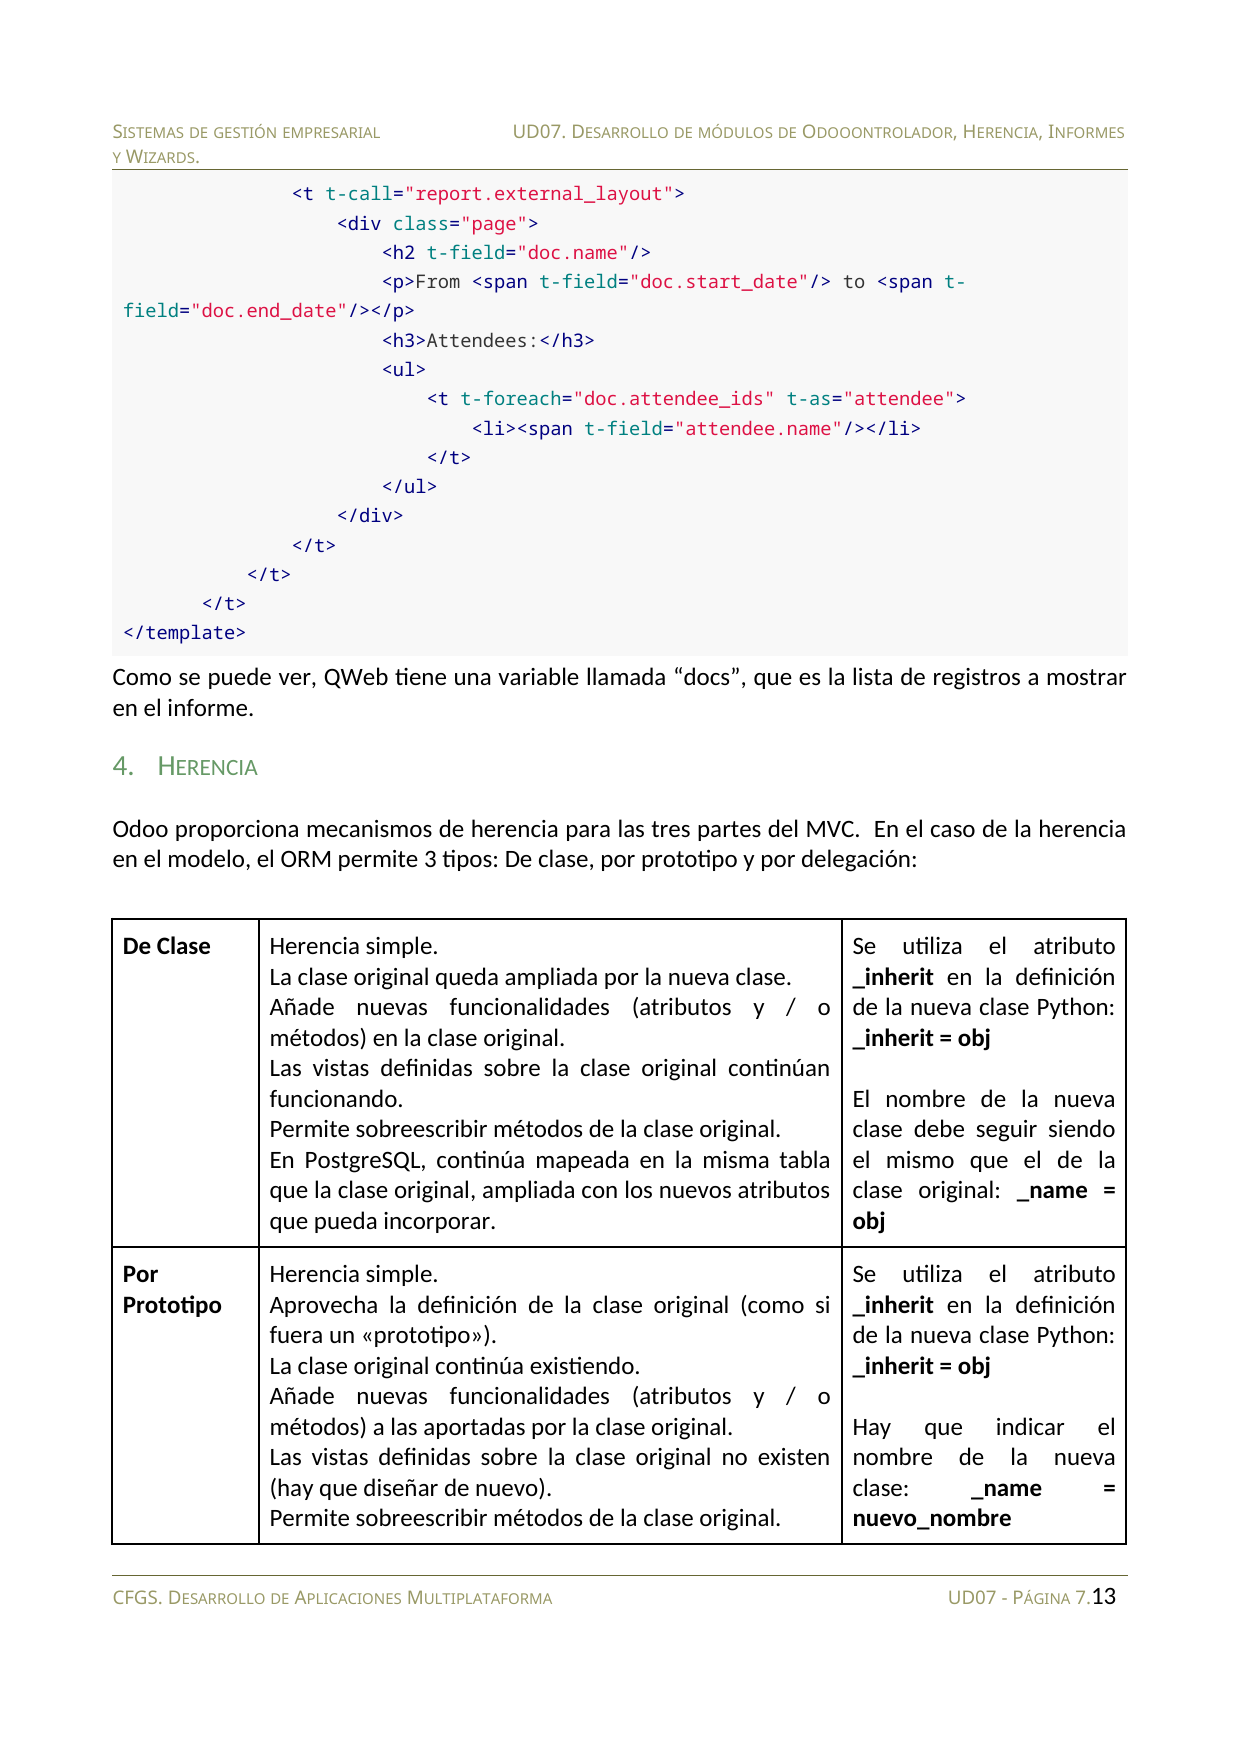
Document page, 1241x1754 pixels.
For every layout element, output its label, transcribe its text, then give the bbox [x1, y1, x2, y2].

table_header Herencia simple. La clase original queda ampliada por la nueva clase. Añade nuevas funcionalidades (atributos y / o métodos) en la clase original. Las vistas definidas sobre la clase original continúan funcionando. Permite sobreescribir métodos de la clase original. En PostgreSQL, continúa mapeada en la misma tabla que la clase original, ampliada con los nuevos atributos que pueda incorporar. [260, 920, 841, 1246]
table_header <t t-call="report.external_layout"> <div class="page"> <h2 t-field="doc.name"/> <p>From <span t-field="doc.start_date"/> to <span t-field="doc.end_date"/></p> <h3>Attendees:</h3> <ul> <t t-foreach="doc.attendee_ids" t-as="attendee"> <li><span t-field="attendee.name"/></li> </t> </ul> </div> </t> </t> </t> </template> [112, 170, 1128, 656]
table_cell Por Prototipo [113, 1248, 258, 1543]
table_cell Herencia simple. Aprovecha la definición de la clase original (como si fuera un «prototipo»). La clase original continúa existiendo. Añade nuevas funcionalidades (atributos y / o métodos) a las aportadas por la clase original. Las vistas definidas sobre la clase original no existen (hay que diseñar de nuevo). Permite sobreescribir métodos de la clase original. [260, 1248, 841, 1543]
subtitle Herencia [112, 747, 1128, 783]
table_header De Clase [113, 920, 258, 1246]
text Como se puede ver, QWeb tiene una variable llamada “docs”, que es la lista de registros a mostrar en el informe. [112, 662, 1128, 723]
table_header Se utiliza el atributo _inherit en la definición de la nueva clase Python: _inherit = obj El nombre de la nueva clase debe seguir siendo el mismo que el de la clase original: _name = obj [843, 920, 1125, 1246]
table_cell Se utiliza el atributo _inherit en la definición de la nueva clase Python: _inherit = obj Hay que indicar el nombre de la nueva clase: _name = nuevo_nombre [843, 1248, 1125, 1543]
text Odoo proporciona mecanismos de herencia para las tres partes del MVC. En el caso de la herencia en el modelo, el ORM permite 3 tipos: De clase, por prototipo y por delegación: [112, 813, 1128, 874]
